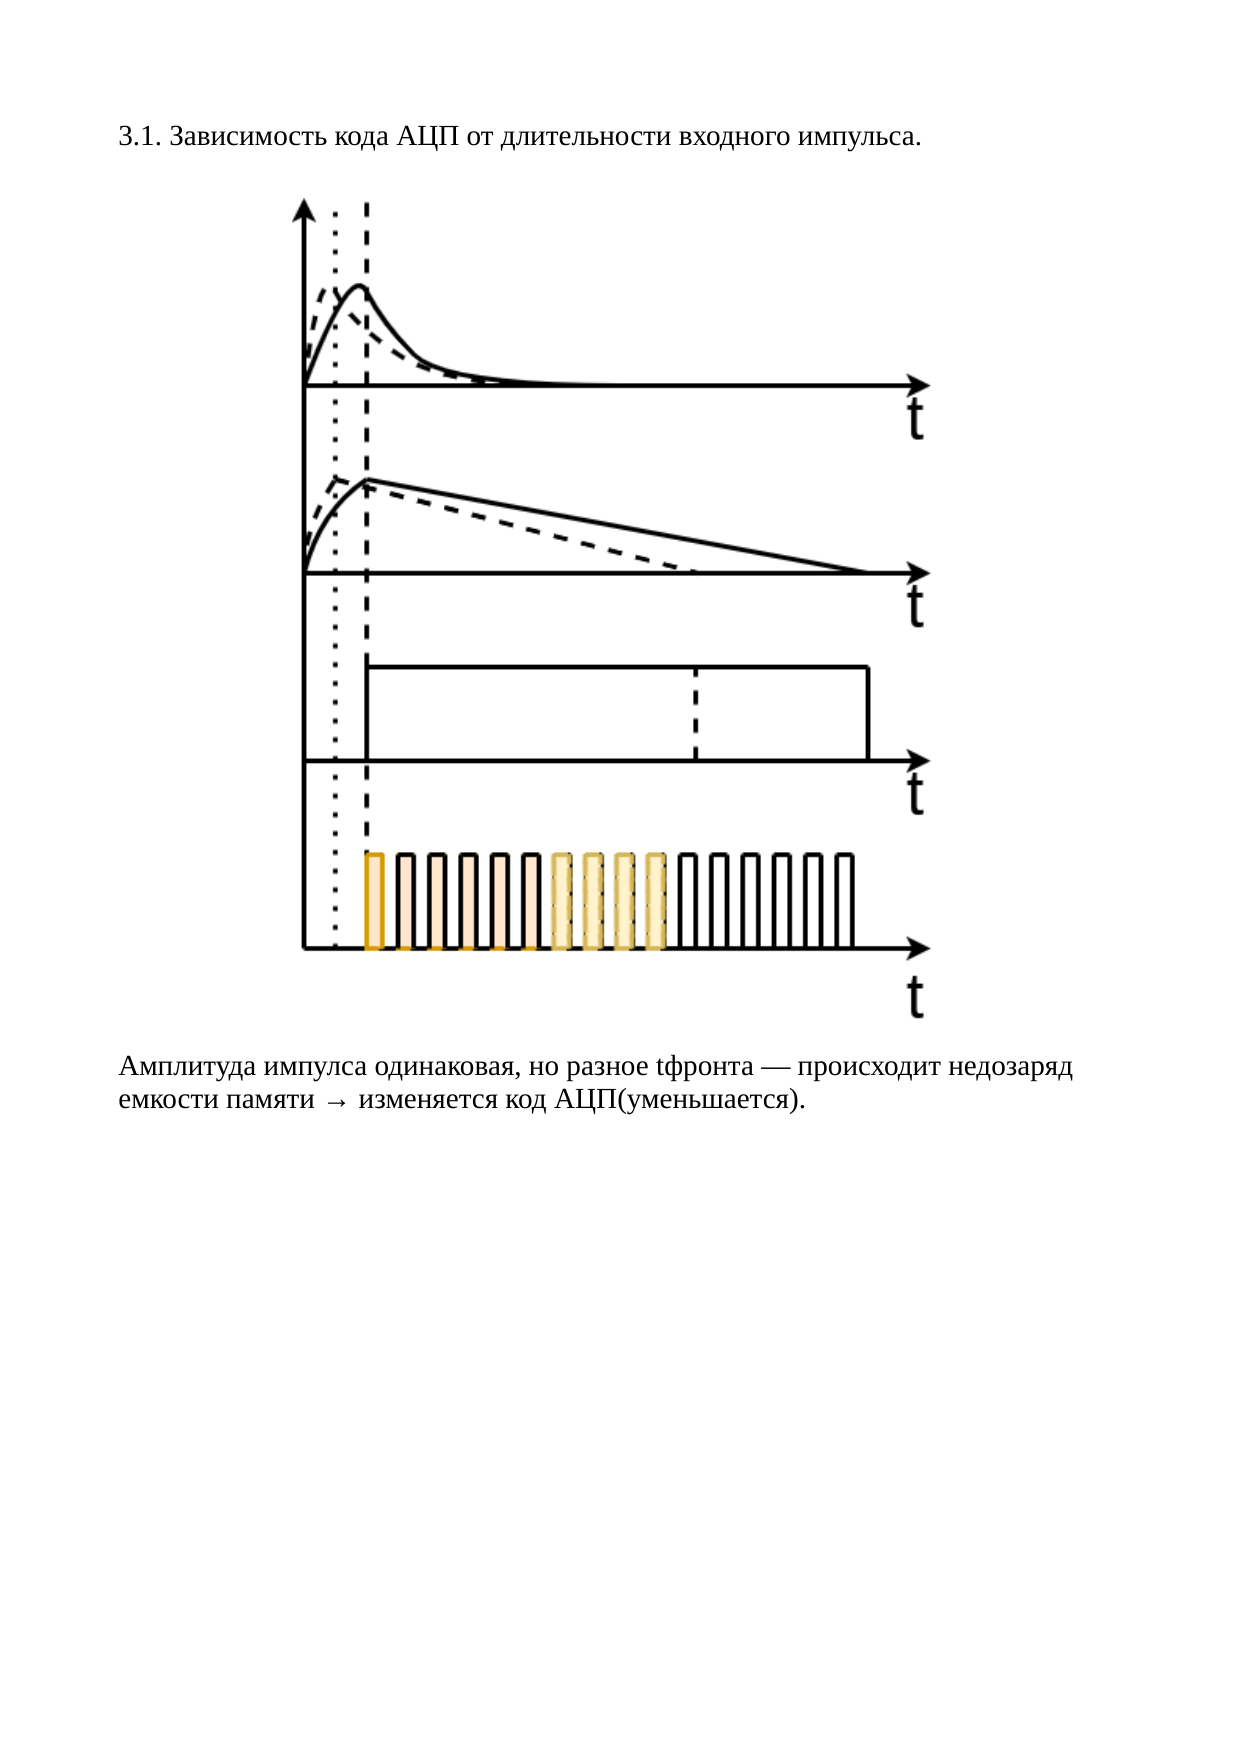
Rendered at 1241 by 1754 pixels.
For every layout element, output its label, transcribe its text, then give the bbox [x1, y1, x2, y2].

text Амплитуда импулса одинаковая, но разное tфронта — происходит недозаряд емкости памяти → изменяется код АЦП(уменьшается). [118, 1048, 1122, 1115]
picture [292, 185, 949, 1034]
text 3.1. Зависимость кода АЦП от длительности входного импульса. [118, 118, 1122, 152]
